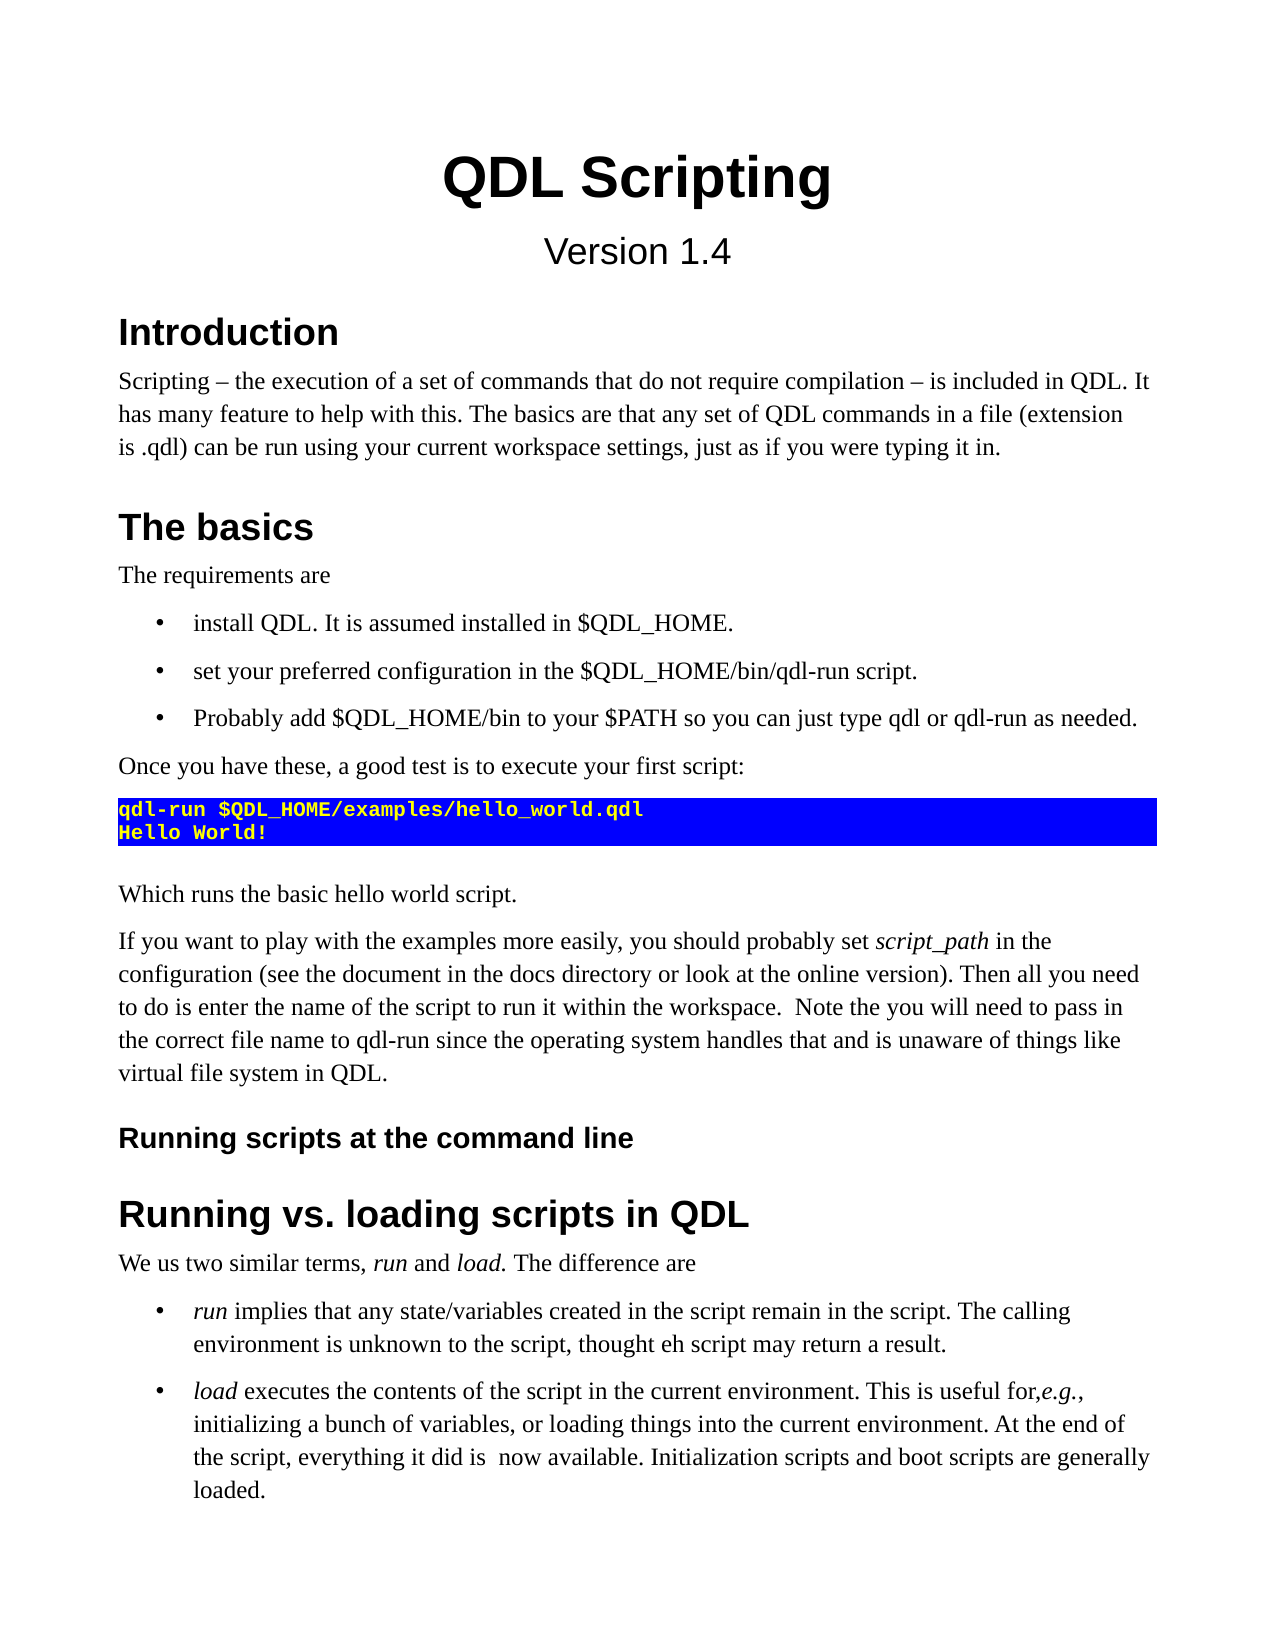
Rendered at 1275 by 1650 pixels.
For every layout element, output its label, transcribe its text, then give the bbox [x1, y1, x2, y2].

text Scripting – the execution of a set of commands that do not require compilation – is included in QDL. It has many feature to help with this. The basics are that any set of QDL commands in a file (extension is .qdl) can be run using your current workspace settings, just as if you were typing it in. [118, 366, 1157, 461]
subtitle Running scripts at the command line [118, 1121, 1157, 1154]
subtitle Version 1.4 [118, 229, 1157, 272]
subtitle Running vs. loading scripts in QDL [118, 1192, 1157, 1236]
list load executes the contents of the script in the current environment. This is useful for,e.g., initializing a bunch of variables, or loading things into the current environment. At the end of the script, everything it did is now available. Initialization scripts and boot scripts are generally loaded. [156, 1376, 1157, 1504]
text Which runs the basic hello world script. [118, 846, 1157, 908]
text The requirements are [118, 561, 1157, 589]
list install QDL. It is assumed installed in $QDL_HOME. [156, 608, 1157, 637]
list set your preferred configuration in the $QDL_HOME/bin/qdl-run script. [156, 656, 1157, 684]
list run implies that any state/variables created in the script remain in the script. The calling environment is unknown to the script, thought eh script may return a result. [156, 1296, 1157, 1357]
subtitle Introduction [118, 309, 1157, 353]
text Once you have these, a good test is to execute your first script: [118, 751, 1157, 780]
text We us two similar terms, run and load. The difference are [118, 1248, 1157, 1277]
list Probably add $QDL_HOME/bin to your $PATH so you can just type qdl or qdl-run as needed. [156, 703, 1157, 732]
text Hello World! [118, 822, 1157, 846]
text If you want to play with the examples more easily, you should probably set script_path in the configuration (see the document in the docs directory or look at the online version). Then all you need to do is enter the name of the script to run it within the workspace. Note the you will need to pass in the correct file name to qdl-run since the operating system handles that and is unaware of things like virtual file system in QDL. [118, 926, 1157, 1087]
subtitle The basics [118, 504, 1157, 548]
title QDL Scripting [118, 143, 1157, 210]
text qdl-run $QDL_HOME/examples/hello_world.qdl [118, 798, 1157, 822]
